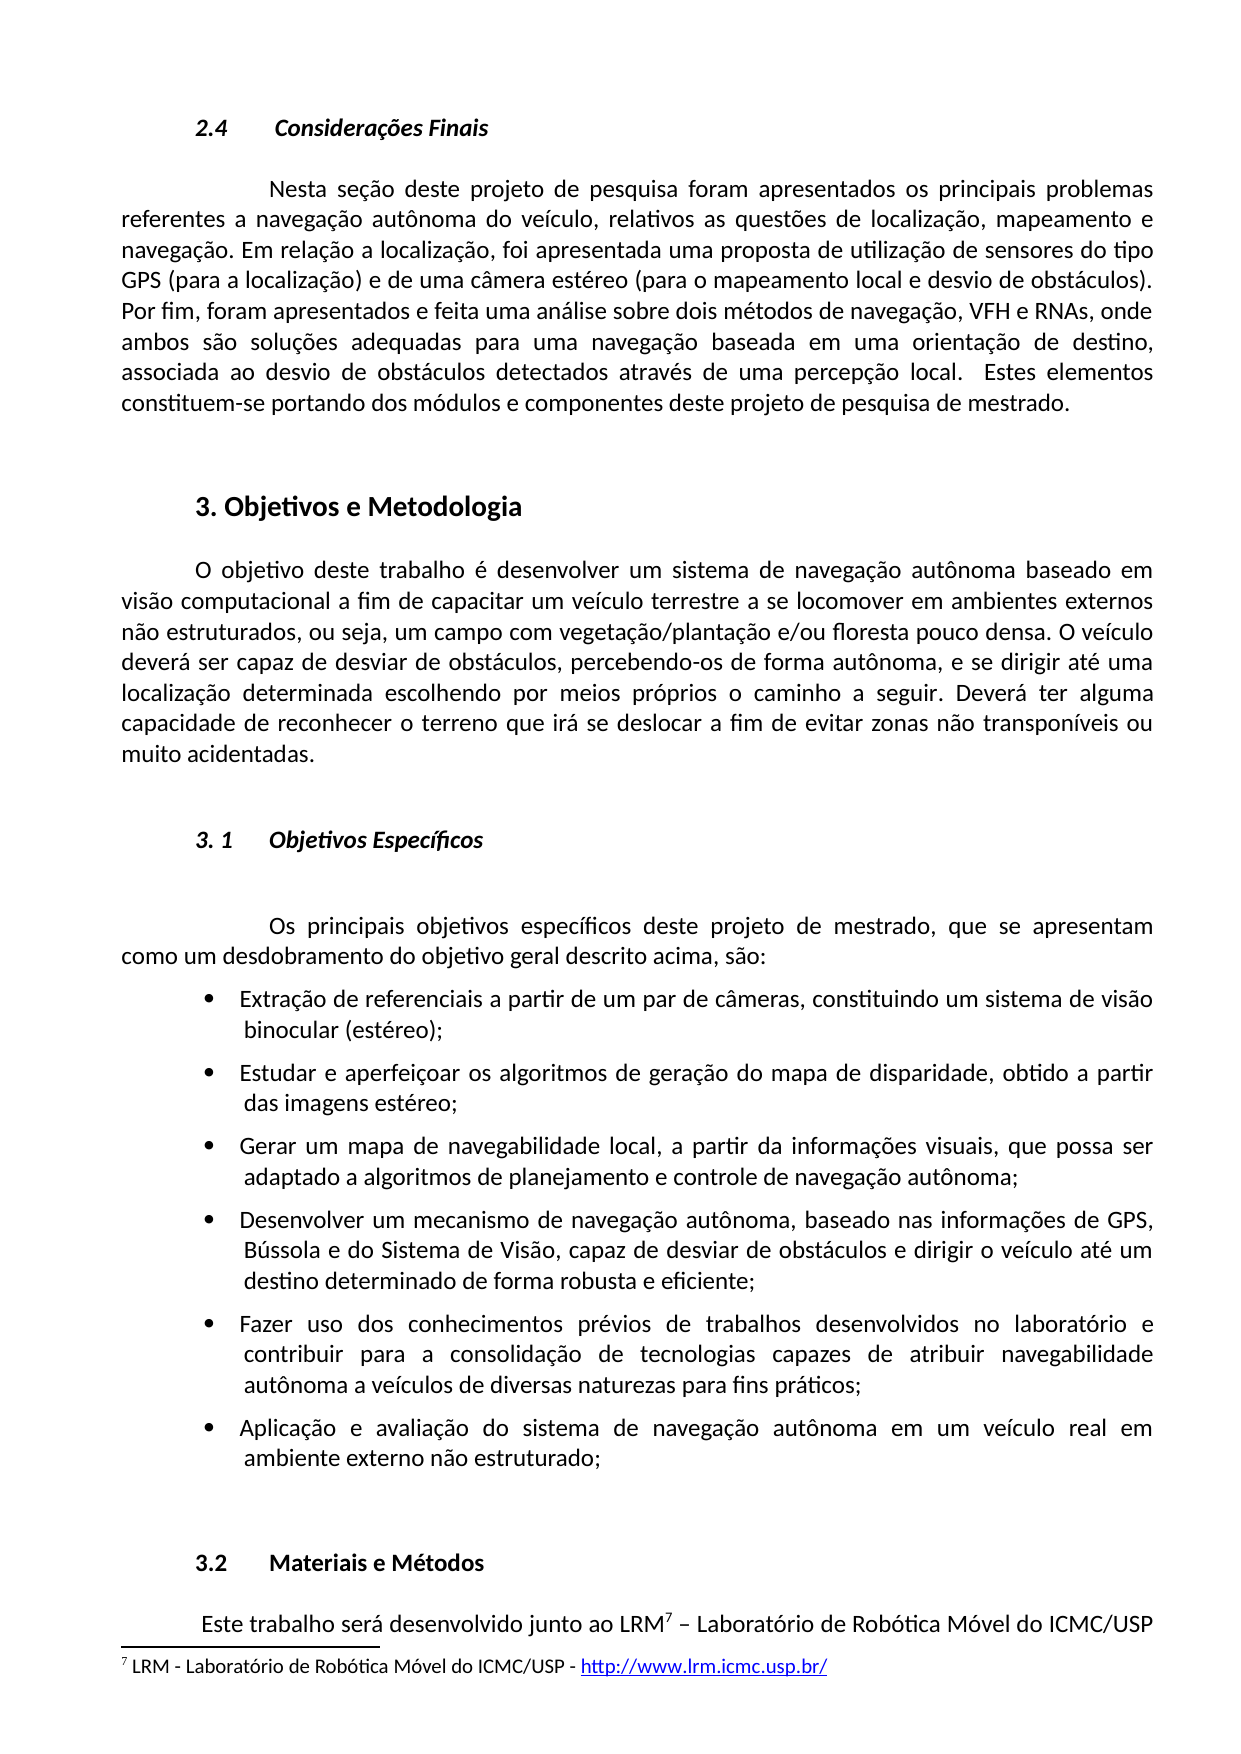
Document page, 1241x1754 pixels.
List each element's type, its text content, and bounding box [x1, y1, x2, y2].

text O objetivo deste trabalho é desenvolver um sistema de navegação autônoma baseado em visão computacional a fim de capacitar um veículo terrestre a se locomover em ambientes externos não estruturados, ou seja, um campo com vegetação/plantação e/ou floresta pouco densa. O veículo deverá ser capaz de desviar de obstáculos, percebendo-os de forma autônoma, e se dirigir até uma localização determinada escolhendo por meios próprios o caminho a seguir. Deverá ter alguma capacidade de reconhecer o terreno que irá se deslocar a fim de evitar zonas não transponíveis ou muito acidentadas. [121, 554, 1154, 768]
text 2.4 Considerações Finais [121, 112, 1154, 142]
list Extração de referenciais a partir de um par de câmeras, constituindo um sistema de visão binocular (estéreo); [204, 983, 1154, 1044]
text 3.2 Materiais e Métodos [121, 1547, 1154, 1577]
text Este trabalho será desenvolvido junto ao LRM – Laboratório de Robótica Móvel do ICMC/USP [121, 1608, 1154, 1638]
list Estudar e aperfeiçoar os algoritmos de geração do mapa de disparidade, obtido a partir das imagens estéreo; [204, 1057, 1154, 1118]
text Os principais objetivos específicos deste projeto de mestrado, que se apresentam como um desdobramento do objetivo geral descrito acima, são: [121, 910, 1154, 971]
list Gerar um mapa de navegabilidade local, a partir da informações visuais, que possa ser adaptado a algoritmos de planejamento e controle de navegação autônoma; [204, 1130, 1154, 1191]
text Nesta seção deste projeto de pesquisa foram apresentados os principais problemas referentes a navegação autônoma do veículo, relativos as questões de localização, mapeamento e navegação. Em relação a localização, foi apresentada uma proposta de utilização de sensores do tipo GPS (para a localização) e de uma câmera estéreo (para o mapeamento local e desvio de obstáculos). Por fim, foram apresentados e feita uma análise sobre dois métodos de navegação, VFH e RNAs, onde ambos são soluções adequadas para uma navegação baseada em uma orientação de destino, associada ao desvio de obstáculos detectados através de uma percepção local. Estes elementos constituem-se portando dos módulos e componentes deste projeto de pesquisa de mestrado. [121, 173, 1154, 417]
list Desenvolver um mecanismo de navegação autônoma, baseado nas informações de GPS, Bússola e do Sistema de Visão, capaz de desviar de obstáculos e dirigir o veículo até um destino determinado de forma robusta e eficiente; [204, 1204, 1154, 1296]
list Aplicação e avaliação do sistema de navegação autônoma em um veículo real em ambiente externo não estruturado; [204, 1412, 1154, 1473]
text LRM - Laboratório de Robótica Móvel do ICMC/USP - http://www.lrm.icmc.usp.br/ [121, 1653, 1154, 1678]
list Fazer uso dos conhecimentos prévios de trabalhos desenvolvidos no laboratório e contribuir para a consolidação de tecnologias capazes de atribuir navegabilidade autônoma a veículos de diversas naturezas para fins práticos; [204, 1308, 1154, 1399]
text 3. 1 Objetivos Específicos [121, 824, 1154, 854]
text 3. Objetivos e Metodologia [121, 488, 1154, 524]
